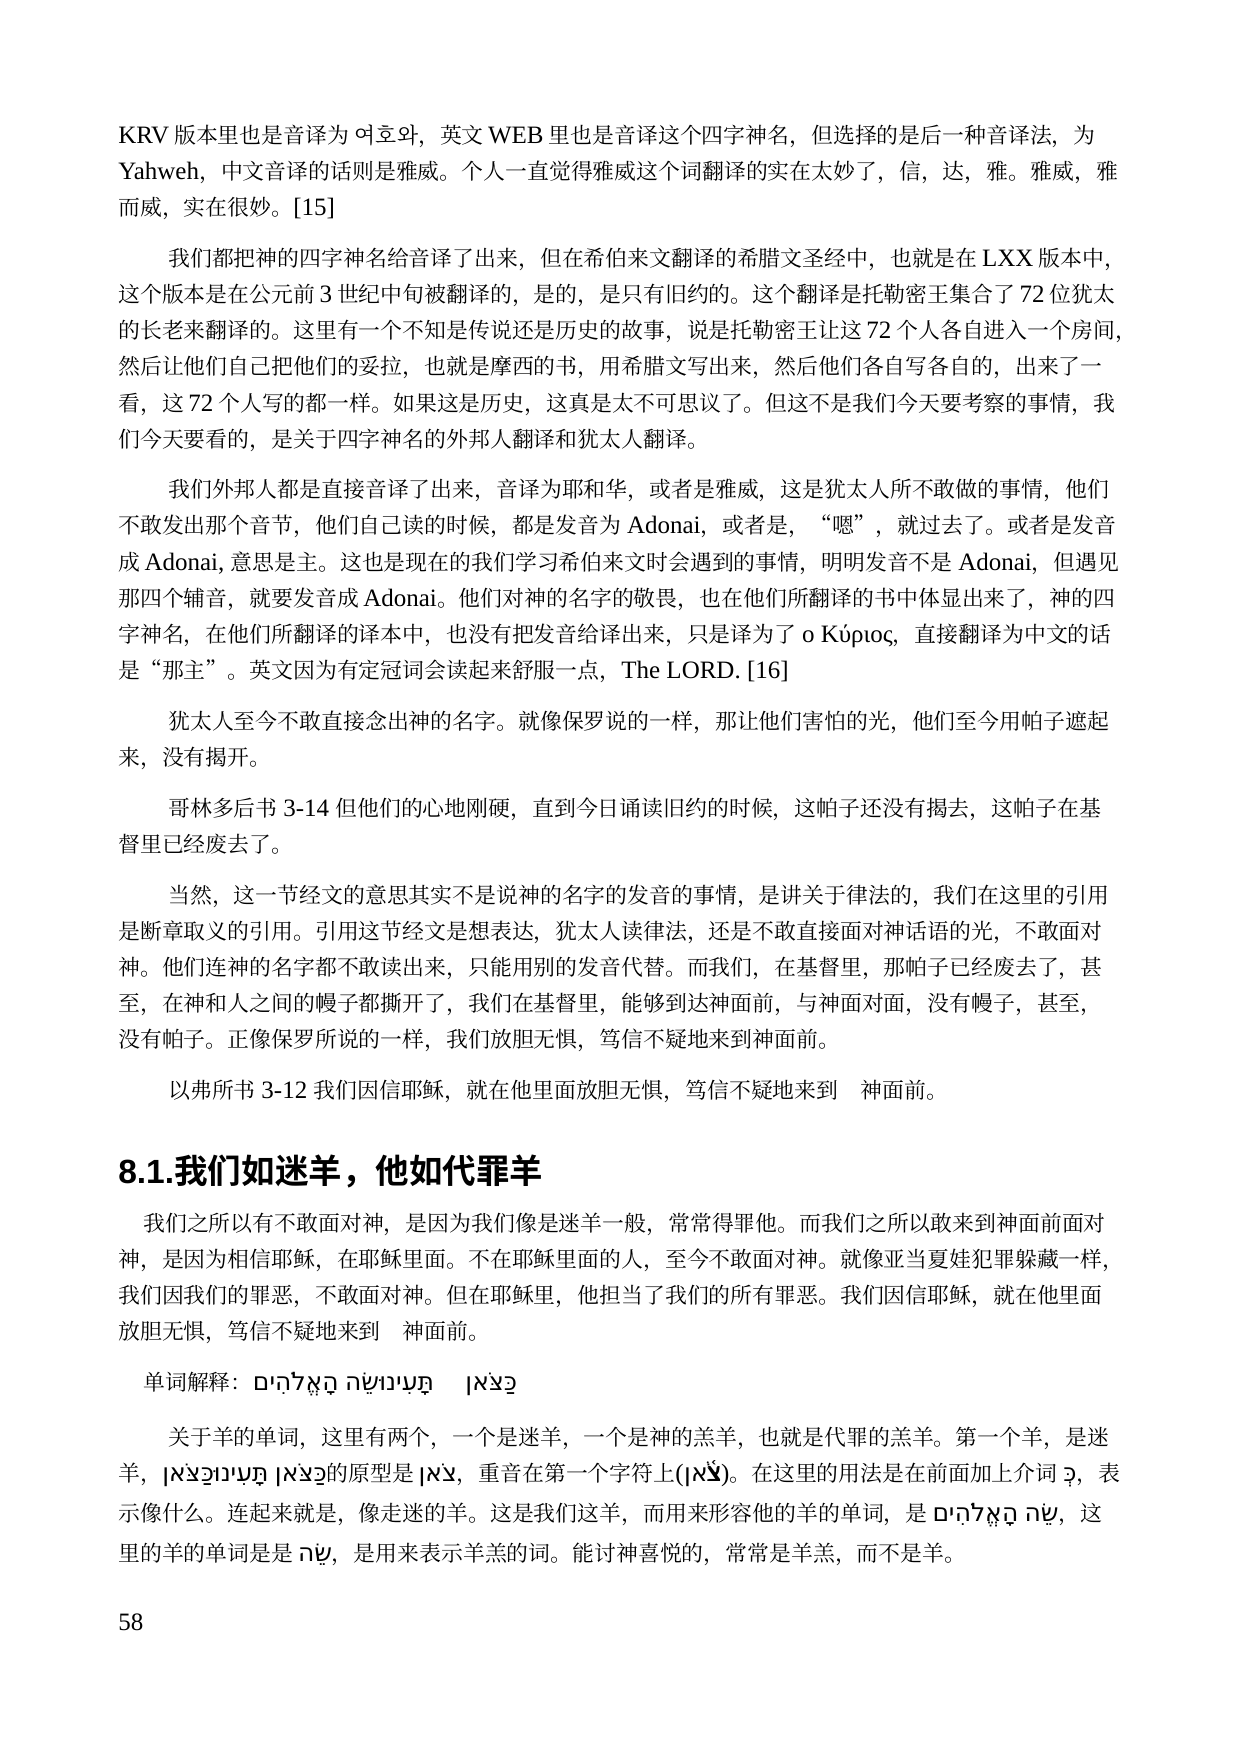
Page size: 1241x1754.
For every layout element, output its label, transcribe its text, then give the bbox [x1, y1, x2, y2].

text 关于羊的单词，这里有两个，一个是迷羊，一个是神的羔羊，也就是代罪的羔羊。第一个羊，是迷羊，כַּצֹּאן תָּעִינוּ，כַּצֹּאן的原型是צֹאן，重音在第一个字符上(צֹ֫אן)。在这里的用法是在前面加上介词 כְּ，表示像什么。连起来就是，像走迷的羊。这是我们这羊，而用来形容他的羊的单词，是שֵׂה הָאֱלֹהִים，这里的羊的单词是是שֵׂה，是用来表示羊羔的词。能讨神喜悦的，常常是羊羔，而不是羊。 [118, 1420, 1122, 1572]
text KRV版本里也是音译为 여호와，英文WEB里也是音译这个四字神名，但选择的是后一种音译法，为 Yahweh，中文音译的话则是雅威。个人一直觉得雅威这个词翻译的实在太妙了，信，达，雅。雅威，雅而威，实在很妙。[15] [118, 118, 1122, 222]
text 犹太人至今不敢直接念出神的名字。就像保罗说的一样，那让他们害怕的光，他们至今用帕子遮起来，没有揭开。 [118, 704, 1122, 772]
subtitle 8.1.我们如迷羊，他如代罪羊 [118, 1145, 1122, 1193]
text 当然，这一节经文的意思其实不是说神的名字的发音的事情，是讲关于律法的，我们在这里的引用是断章取义的引用。引用这节经文是想表达，犹太人读律法，还是不敢直接面对神话语的光，不敢面对神。他们连神的名字都不敢读出来，只能用别的发音代替。而我们，在基督里，那帕子已经废去了，甚至，在神和人之间的幔子都撕开了，我们在基督里，能够到达神面前，与神面对面，没有幔子，甚至，没有帕子。正像保罗所说的一样，我们放胆无惧，笃信不疑地来到神面前。 [118, 878, 1122, 1054]
text 我们外邦人都是直接音译了出来，音译为耶和华，或者是雅威，这是犹太人所不敢做的事情，他们不敢发出那个音节，他们自己读的时候，都是发音为 Adonai，或者是，“嗯”，就过去了。或者是发音成Adonai, 意思是主。这也是现在的我们学习希伯来文时会遇到的事情，明明发音不是 Adonai，但遇见那四个辅音，就要发音成Adonai。他们对神的名字的敬畏，也在他们所翻译的书中体显出来了，神的四字神名，在他们所翻译的译本中，也没有把发音给译出来，只是译为了 ο Κύριος，直接翻译为中文的话是“那主”。英文因为有定冠词会读起来舒服一点，The LORD. [16] [118, 473, 1122, 685]
text 我们之所以有不敢面对神，是因为我们像是迷羊一般，常常得罪他。而我们之所以敢来到神面前面对神，是因为相信耶稣，在耶稣里面。不在耶稣里面的人，至今不敢面对神。就像亚当夏娃犯罪躲藏一样，我们因我们的罪恶，不敢面对神。但在耶稣里，他担当了我们的所有罪恶。我们因信耶稣，就在他里面放胆无惧，笃信不疑地来到 神面前。 [118, 1206, 1122, 1346]
text 我们都把神的四字神名给音译了出来，但在希伯来文翻译的希腊文圣经中，也就是在LXX版本中，这个版本是在公元前3世纪中旬被翻译的，是的，是只有旧约的。这个翻译是托勒密王集合了72位犹太的长老来翻译的。这里有一个不知是传说还是历史的故事，说是托勒密王让这72个人各自进入一个房间，然后让他们自己把他们的妥拉，也就是摩西的书，用希腊文写出来，然后他们各自写各自的，出来了一看，这72个人写的都一样。如果这是历史，这真是太不可思议了。但这不是我们今天要考察的事情，我们今天要看的，是关于四字神名的外邦人翻译和犹太人翻译。 [118, 241, 1122, 453]
text 单词解释：כַּצֹּאן תָּעִינוּ，שֵׂה הָאֱלֹהִים [118, 1365, 1122, 1400]
text 哥林多后书 3-14 但他们的心地刚硬，直到今日诵读旧约的时候，这帕子还没有揭去，这帕子在基督里已经废去了。 [118, 791, 1122, 858]
text 以弗所书 3-12 我们因信耶稣，就在他里面放胆无惧，笃信不疑地来到 神面前。 [118, 1073, 1122, 1104]
